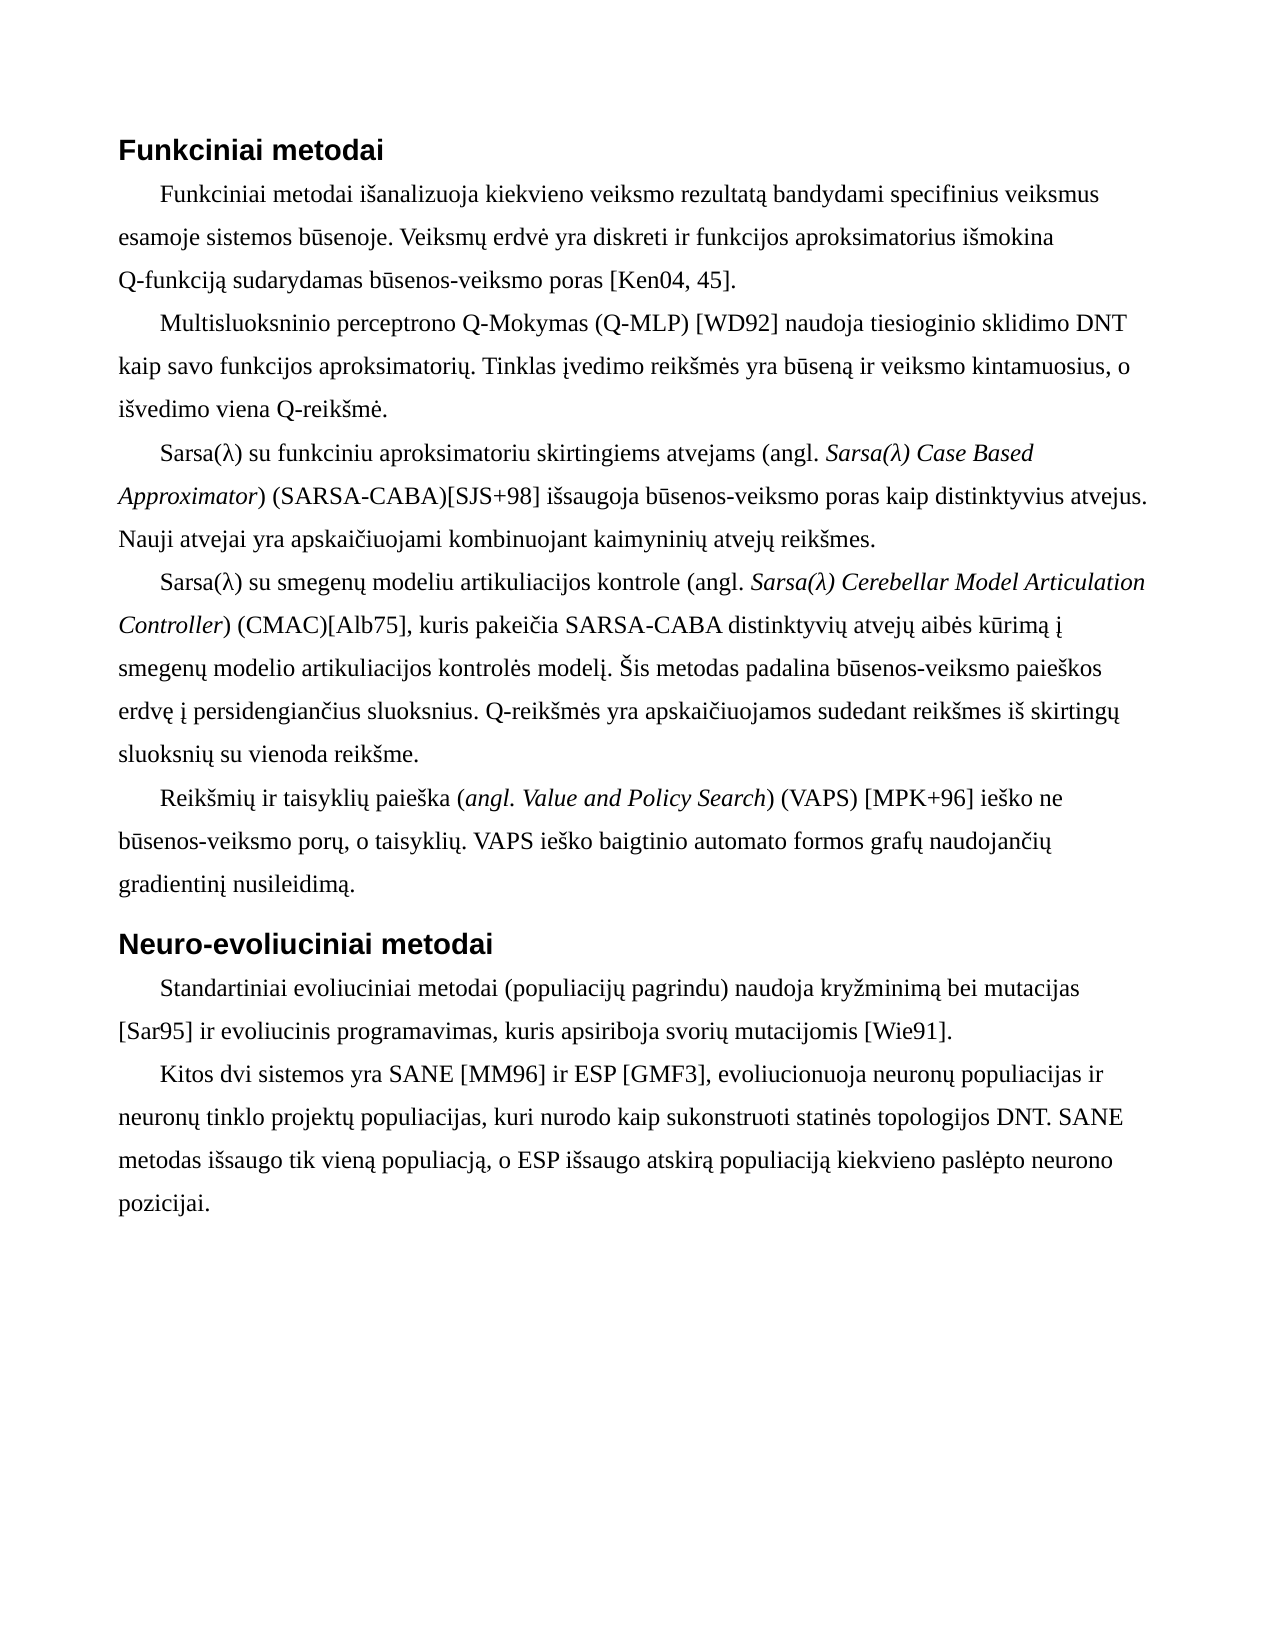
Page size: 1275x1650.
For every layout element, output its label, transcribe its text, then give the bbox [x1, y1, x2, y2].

text Multisluoksninio perceptrono Q-Mokymas (Q-MLP) [WD92] naudoja tiesioginio sklidimo DNT kaip savo funkcijos aproksimatorių. Tinklas įvedimo reikšmės yra būseną ir veiksmo kintamuosius, o išvedimo viena Q-reikšmė. [118, 308, 1157, 423]
subtitle Funkciniai metodai [118, 133, 1157, 166]
text Sarsa(λ) su smegenų modeliu artikuliacijos kontrole (angl. Sarsa(λ) Cerebellar Model Articulation Controller) (CMAC)[Alb75], kuris pakeičia SARSA-CABA distinktyvių atvejų aibės kūrimą į smegenų modelio artikuliacijos kontrolės modelį. Šis metodas padalina būsenos-veiksmo paieškos erdvę į persidengiančius sluoksnius. Q-reikšmės yra apskaičiuojamos sudedant reikšmes iš skirtingų sluoksnių su vienoda reikšme. [118, 567, 1157, 768]
text Standartiniai evoliuciniai metodai (populiacijų pagrindu) naudoja kryžminimą bei mutacijas [Sar95] ir evoliucinis programavimas, kuris apsiriboja svorių mutacijomis [Wie91]. [118, 973, 1157, 1045]
text Reikšmių ir taisyklių paieška (angl. Value and Policy Search) (VAPS) [MPK+96] ieško ne būsenos-veiksmo porų, o taisyklių. VAPS ieško baigtinio automato formos grafų naudojančių gradientinį nusileidimą. [118, 783, 1157, 898]
text Funkciniai metodai išanalizuoja kiekvieno veiksmo rezultatą bandydami specifinius veiksmus esamoje sistemos būsenoje. Veiksmų erdvė yra diskreti ir funkcijos aproksimatorius išmokina Q-funkciją sudarydamas būsenos-veiksmo poras [Ken04, 45]. [118, 179, 1157, 294]
subtitle Neuro-evoliuciniai metodai [118, 927, 1157, 960]
text Kitos dvi sistemos yra SANE [MM96] ir ESP [GMF3], evoliucionuoja neuronų populiacijas ir neuronų tinklo projektų populiacijas, kuri nurodo kaip sukonstruoti statinės topologijos DNT. SANE metodas išsaugo tik vieną populiacją, o ESP išsaugo atskirą populiaciją kiekvieno paslėpto neurono pozicijai. [118, 1059, 1157, 1217]
text Sarsa(λ) su funkciniu aproksimatoriu skirtingiems atvejams (angl. Sarsa(λ) Case Based Approximator) (SARSA-CABA)[SJS+98] išsaugoja būsenos-veiksmo poras kaip distinktyvius atvejus. Nauji atvejai yra apskaičiuojami kombinuojant kaimyninių atvejų reikšmes. [118, 438, 1157, 553]
